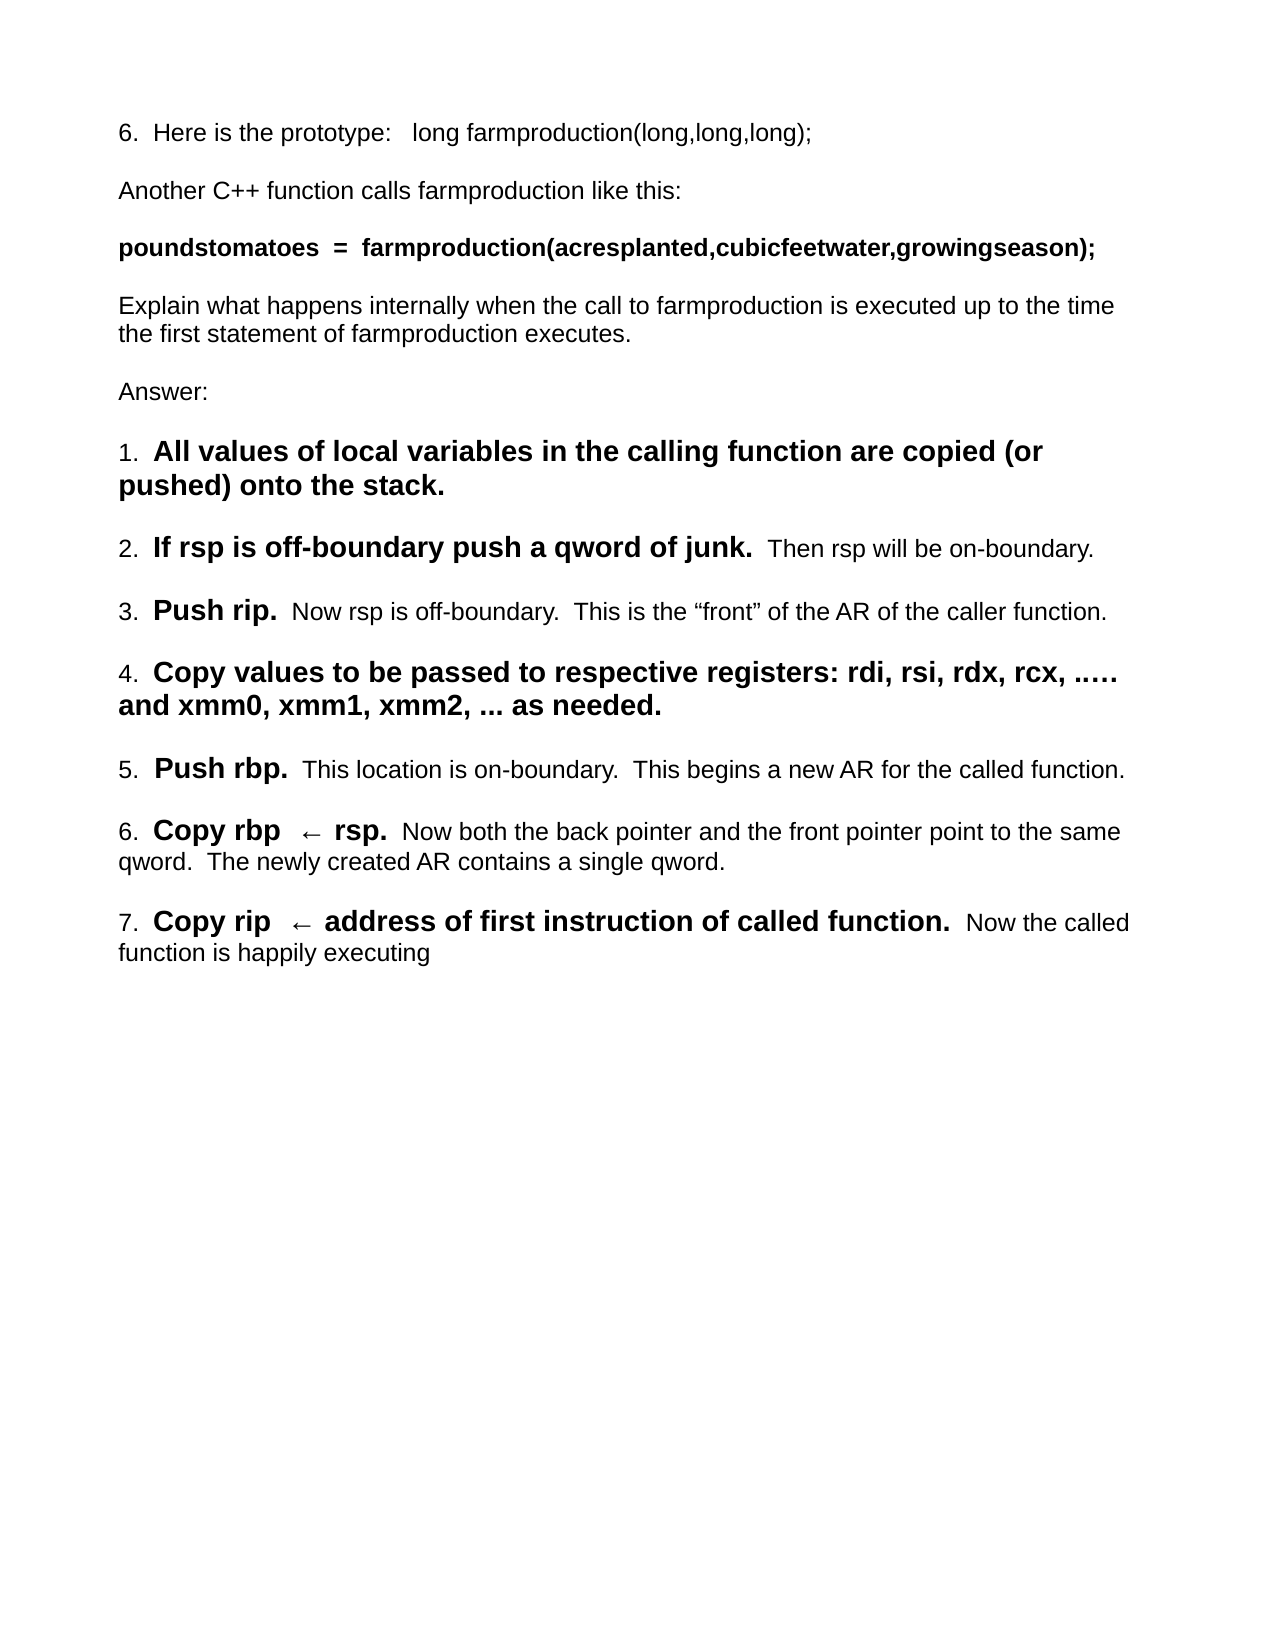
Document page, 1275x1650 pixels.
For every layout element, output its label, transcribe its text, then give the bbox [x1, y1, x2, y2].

text 4. Copy values to be passed to respective registers: rdi, rsi, rdx, rcx, ..… and xmm0, xmm1, xmm2, ... as needed. [118, 655, 1157, 722]
text 6. Copy rbp ← rsp. Now both the back pointer and the front pointer point to the same qword. The newly created AR contains a single qword. [118, 813, 1157, 875]
text 7. Copy rip ← address of first instruction of called function. Now the called function is happily executing [118, 904, 1157, 966]
text 5. Push rbp. This location is on-boundary. This begins a new AR for the called function. [118, 751, 1157, 784]
text 2. If rsp is off-boundary push a qword of junk. Then rsp will be on-boundary. [118, 530, 1157, 564]
text 3. Push rip. Now rsp is off-boundary. This is the “front” of the AR of the caller function. [118, 592, 1157, 626]
text 6. Here is the prototype: long farmproduction(long,long,long); [118, 118, 1157, 147]
text 1. All values of local variables in the calling function are copied (or pushed) onto the stack. [118, 434, 1157, 501]
text Explain what happens internally when the call to farmproduction is executed up to the time the first statement of farmproduction executes. [118, 291, 1157, 348]
text Answer: [118, 377, 1157, 406]
text Another C++ function calls farmproduction like this: [118, 176, 1157, 204]
text poundstomatoes = farmproduction(acresplanted,cubicfeetwater,growingseason); [118, 233, 1157, 262]
